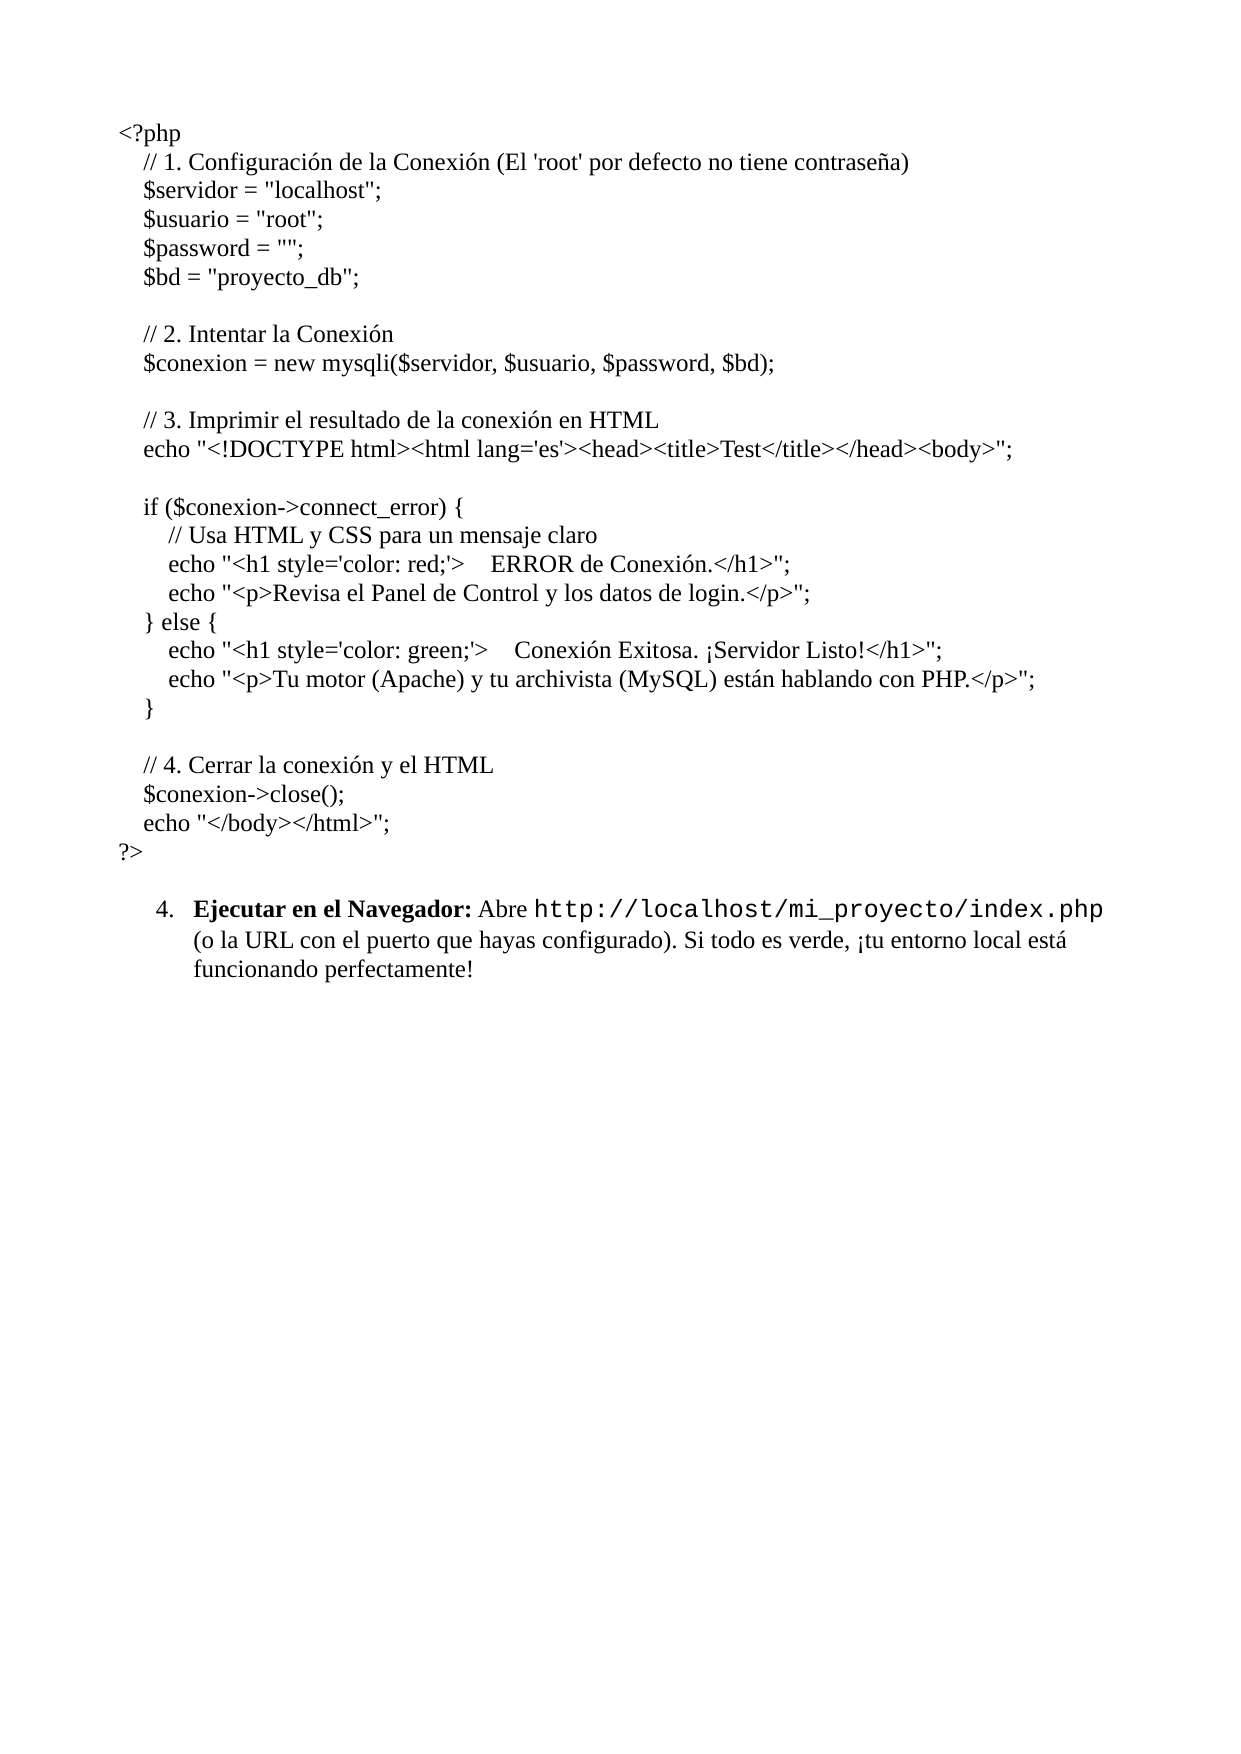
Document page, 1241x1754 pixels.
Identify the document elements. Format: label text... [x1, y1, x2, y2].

list Ejecutar en el Navegador: Abre http://localhost/mi_proyecto/index.php (o la URL con el puerto que hayas configurado). Si todo es verde, ¡tu entorno local está funcionando perfectamente! [156, 894, 1122, 983]
text <?php // 1. Configuración de la Conexión (El 'root' por defecto no tiene contraseña) $servidor = "localhost"; $usuario = "root"; $password = ""; $bd = "proyecto_db"; // 2. Intentar la Conexión $conexion = new mysqli($servidor, $usuario, $password, $bd); // 3. Imprimir el resultado de la conexión en HTML echo "<!DOCTYPE html><html lang='es'><head><title>Test</title></head><body>"; if ($conexion->connect_error) { // Usa HTML y CSS para un mensaje claro echo "<h1 style='color: red;'>❌ ERROR de Conexión.</h1>"; echo "<p>Revisa el Panel de Control y los datos de login.</p>"; } else { echo "<h1 style='color: green;'>✅ Conexión Exitosa. ¡Servidor Listo!</h1>"; echo "<p>Tu motor (Apache) y tu archivista (MySQL) están hablando con PHP.</p>"; } // 4. Cerrar la conexión y el HTML $conexion->close(); echo "</body></html>"; ?> [118, 118, 1122, 866]
